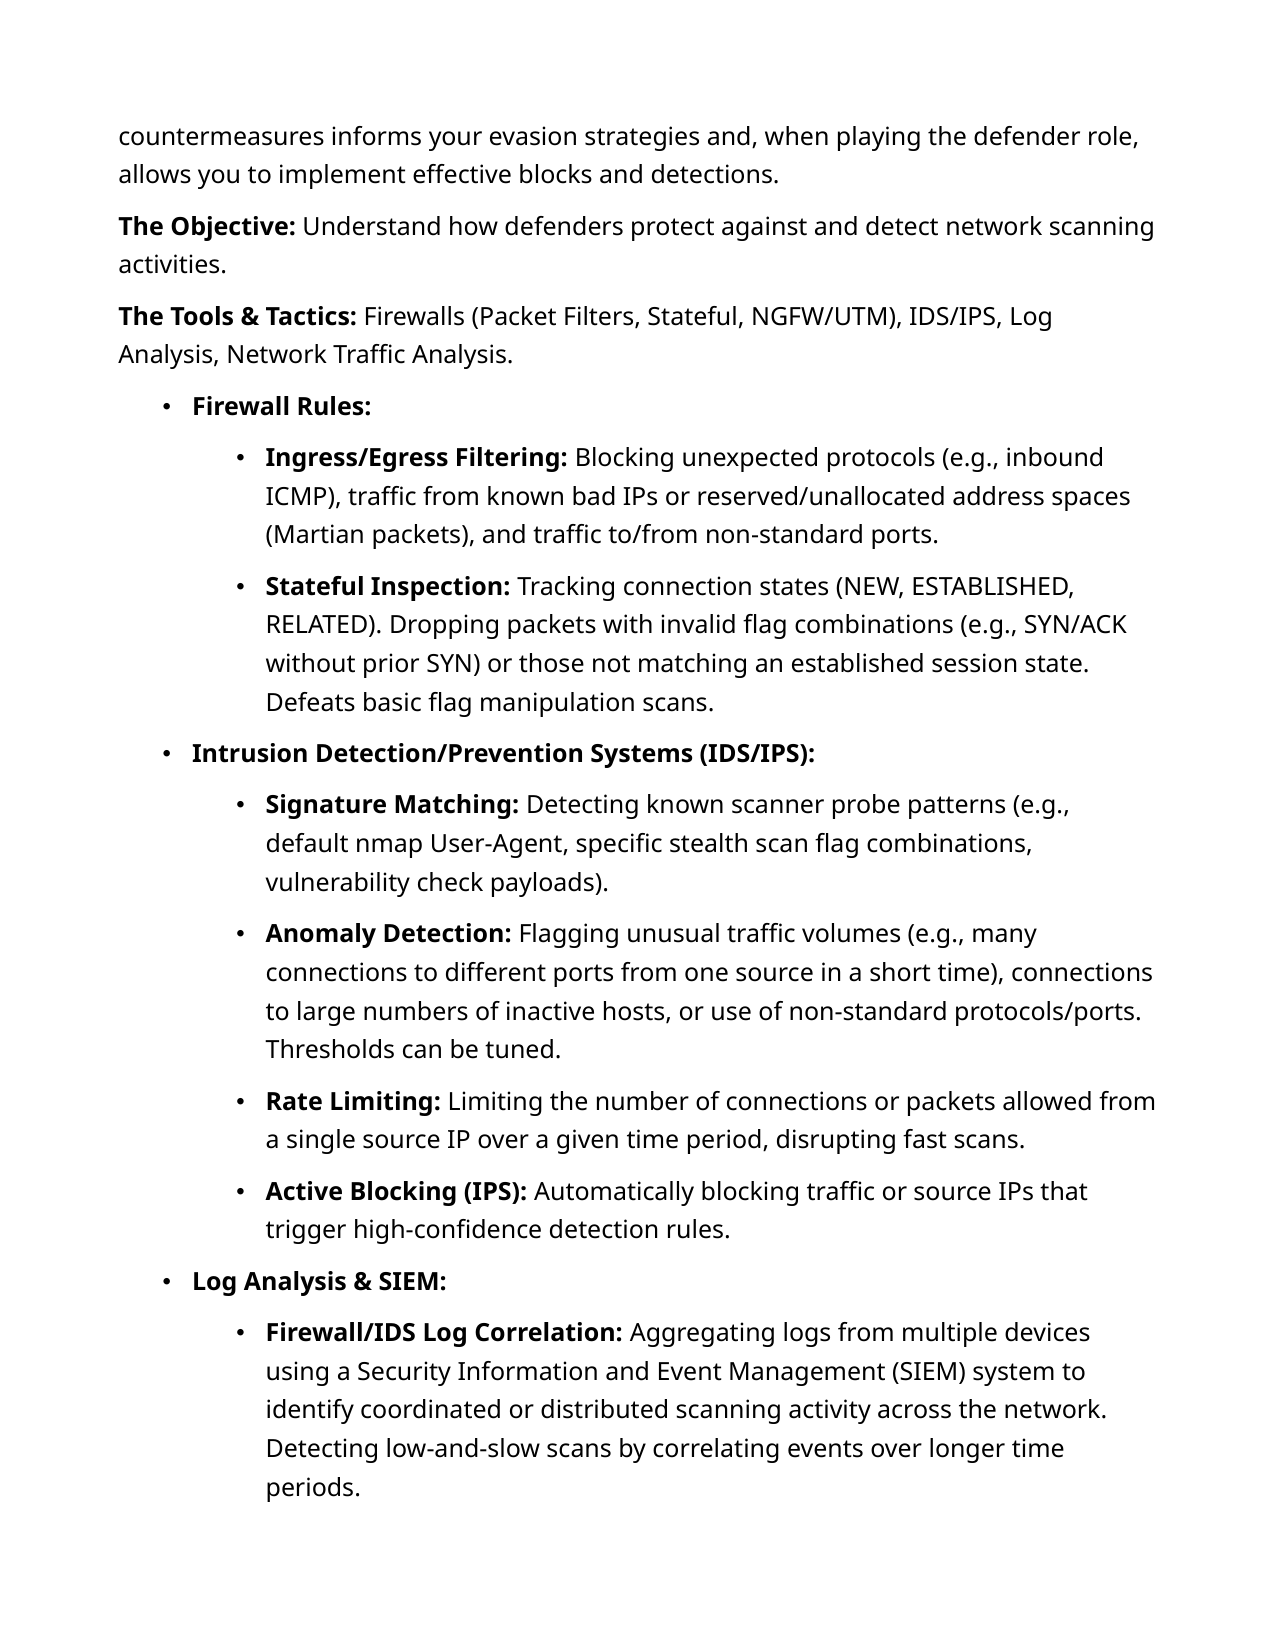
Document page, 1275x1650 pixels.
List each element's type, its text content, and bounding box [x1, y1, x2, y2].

list Log Analysis & SIEM: [162, 1263, 1157, 1297]
list Ingress/Egress Filtering: Blocking unexpected protocols (e.g., inbound ICMP), traffic from known bad IPs or reserved/unallocated address spaces (Martian packets), and traffic to/from non-standard ports. [236, 439, 1157, 551]
list Signature Matching: Detecting known scanner probe patterns (e.g., default nmap User-Agent, specific stealth scan flag combinations, vulnerability check payloads). [236, 787, 1157, 898]
text The Tools & Tactics: Firewalls (Packet Filters, Stateful, NGFW/UTM), IDS/IPS, Log Analysis, Network Traffic Analysis. [118, 298, 1157, 371]
list Anomaly Detection: Flagging unusual traffic volumes (e.g., many connections to different ports from one source in a short time), connections to large numbers of inactive hosts, or use of non-standard protocols/ports. Thresholds can be tuned. [236, 916, 1157, 1066]
list Stateful Inspection: Tracking connection states (NEW, ESTABLISHED, RELATED). Dropping packets with invalid flag combinations (e.g., SYN/ACK without prior SYN) or those not matching an established session state. Defeats basic flag manipulation scans. [236, 568, 1157, 718]
list Active Blocking (IPS): Automatically blocking traffic or source IPs that trigger high-confidence detection rules. [236, 1173, 1157, 1246]
list Intrusion Detection/Prevention Systems (IDS/IPS): [162, 736, 1157, 770]
list Firewall Rules: [162, 388, 1157, 422]
text countermeasures informs your evasion strategies and, when playing the defender role, allows you to implement effective blocks and detections. [118, 118, 1157, 191]
text The Objective: Understand how defenders protect against and detect network scanning activities. [118, 208, 1157, 281]
list Firewall/IDS Log Correlation: Aggregating logs from multiple devices using a Security Information and Event Management (SIEM) system to identify coordinated or distributed scanning activity across the network. Detecting low-and-slow scans by correlating events over longer time periods. [236, 1314, 1157, 1503]
list Rate Limiting: Limiting the number of connections or packets allowed from a single source IP over a given time period, disrupting fast scans. [236, 1083, 1157, 1156]
